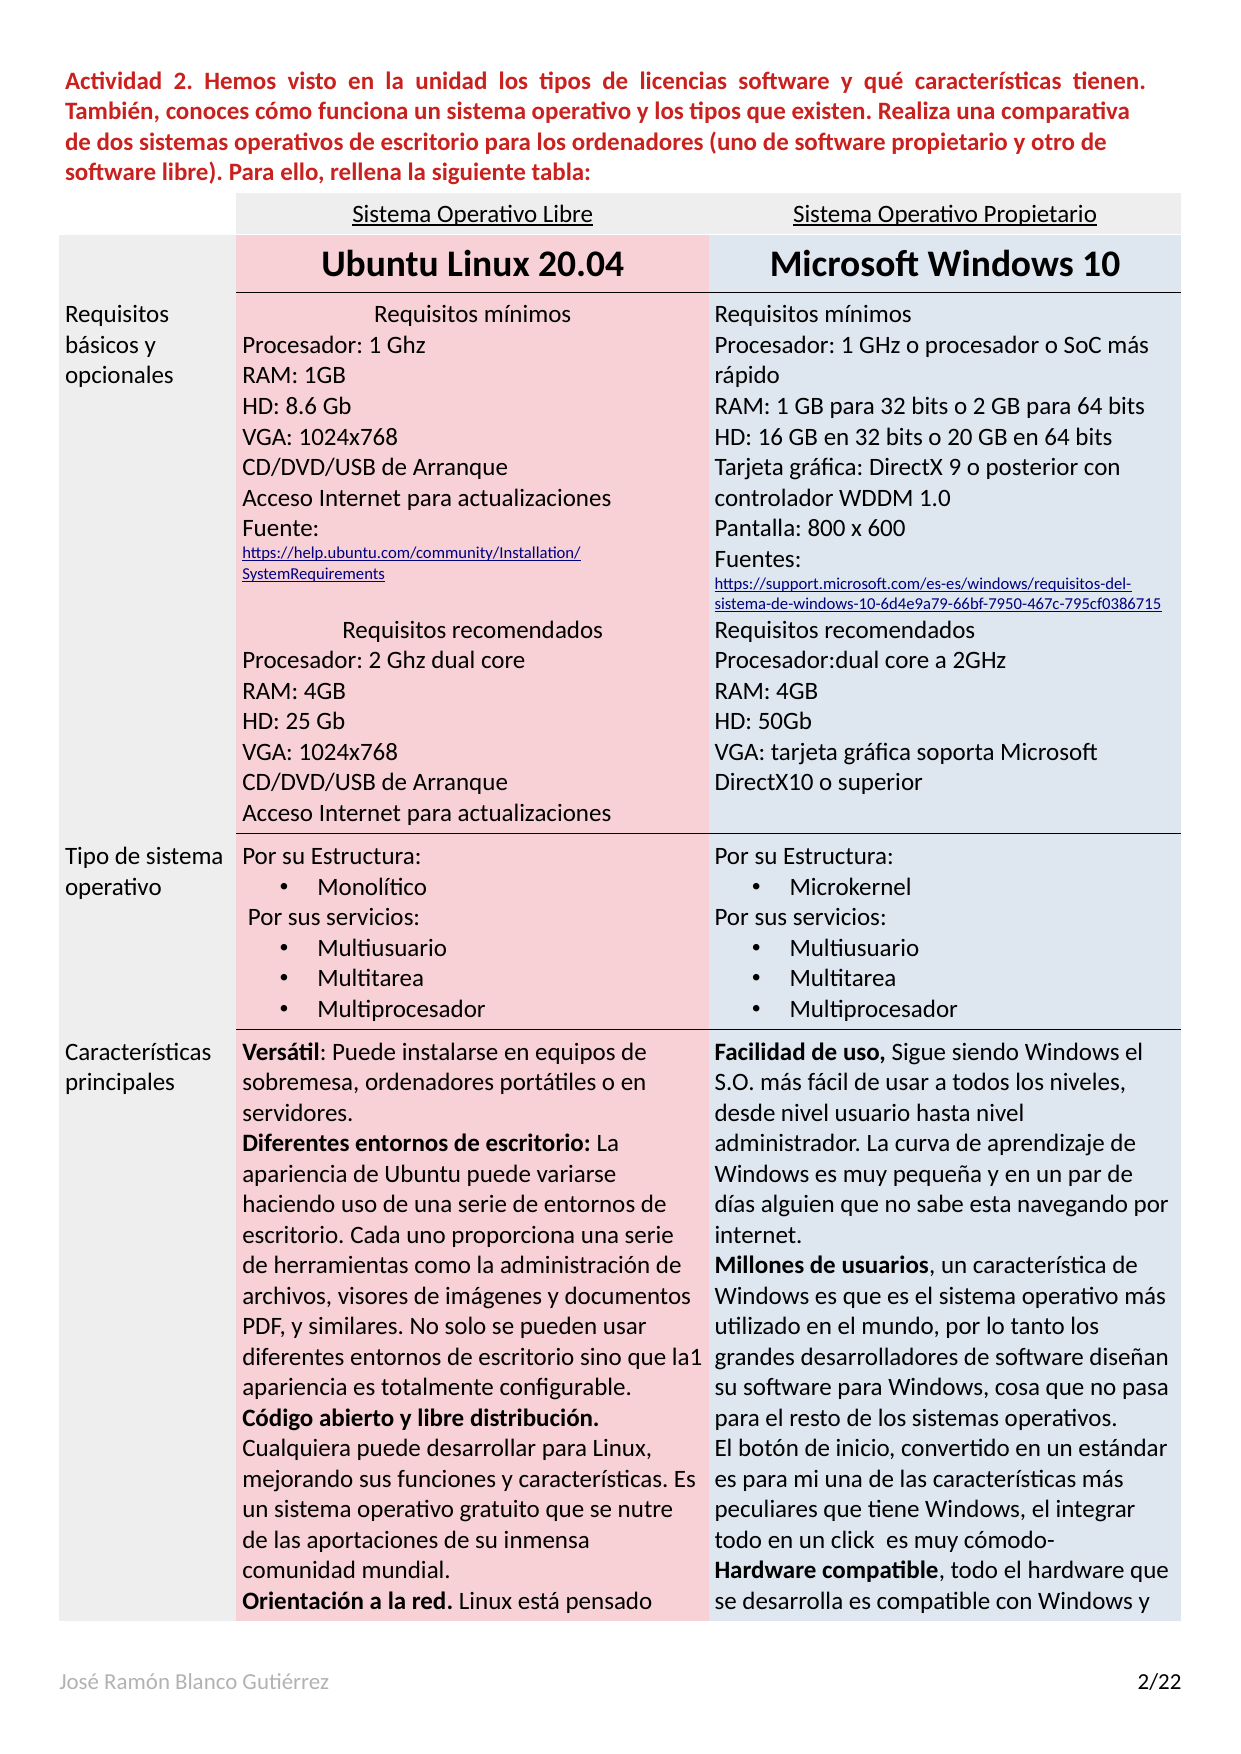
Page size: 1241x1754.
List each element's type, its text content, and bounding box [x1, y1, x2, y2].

table_cell Sistema Operativo Libre [236, 193, 709, 234]
table_cell Facilidad de uso, Sigue siendo Windows el S.O. más fácil de usar a todos los niveles, desde nivel usuario hasta nivel administrador. La curva de aprendizaje de Windows es muy pequeña y en un par de días alguien que no sabe esta navegando por internet. Millones de usuarios, un característica de Windows es que es el sistema operativo más utilizado en el mundo, por lo tanto los grandes desarrolladores de software diseñan su software para Windows, cosa que no pasa para el resto de los sistemas operativos. El botón de inicio, convertido en un estándar es para mi una de las características más peculiares que tiene Windows, el integrar todo en un click es muy cómodo- Hardware compatible, todo el hardware que se desarrolla es compatible con Windows y [709, 1030, 1181, 1621]
table_cell Sistema Operativo Propietario [709, 193, 1181, 234]
table_cell [59, 193, 236, 234]
table_cell Por su Estructura: Microkernel Por sus servicios: Multiusuario Multitarea Multiprocesador [709, 834, 1181, 1029]
table_header Actividad 2. Hemos visto en la unidad los tipos de licencias software y qué características tienen. También, conoces cómo funciona un sistema operativo y los tipos que existen. Realiza una comparativa de dos sistemas operativos de escritorio para los ordenadores (uno de software propietario y otro de software libre). Para ello, rellena la siguiente tabla: [59, 59, 1181, 193]
table_cell [59, 235, 236, 292]
table_cell Características principales [59, 1029, 236, 1621]
table_cell Versátil: Puede instalarse en equipos de sobremesa, ordenadores portátiles o en servidores. Diferentes entornos de escritorio: La apariencia de Ubuntu puede variarse haciendo uso de una serie de entornos de escritorio. Cada uno proporciona una serie de herramientas como la administración de archivos, visores de imágenes y documentos PDF, y similares. No solo se pueden usar diferentes entornos de escritorio sino que la1 apariencia es totalmente configurable. Código abierto y libre distribución. Cualquiera puede desarrollar para Linux, mejorando sus funciones y características. Es un sistema operativo gratuito que se nutre de las aportaciones de su inmensa comunidad mundial. Orientación a la red. Linux está pensado [236, 1030, 709, 1621]
table_cell Requisitos básicos y opcionales [59, 292, 236, 833]
table_cell Microsoft Windows 10 [709, 235, 1181, 292]
table_cell Ubuntu Linux 20.04 [236, 235, 709, 292]
table_cell Requisitos mínimos Procesador: 1 GHz o procesador o SoC más rápido RAM: 1 GB para 32 bits o 2 GB para 64 bits HD: 16 GB en 32 bits o 20 GB en 64 bits Tarjeta gráfica: DirectX 9 o posterior con controlador WDDM 1.0 Pantalla: 800 x 600 Fuentes: https://support.microsoft.com/es-es/windows/requisitos-del-sistema-de-windows-10-6d4e9a79-66bf-7950-467c-795cf0386715 Requisitos recomendados Procesador:dual core a 2GHz RAM: 4GB HD: 50Gb VGA: tarjeta gráfica soporta Microsoft DirectX10 o superior [709, 293, 1181, 833]
table_cell Requisitos mínimos Procesador: 1 Ghz RAM: 1GB HD: 8.6 Gb VGA: 1024x768 CD/DVD/USB de Arranque Acceso Internet para actualizaciones Fuente: https://help.ubuntu.com/community/Installation/SystemRequirements Requisitos recomendados Procesador: 2 Ghz dual core RAM: 4GB HD: 25 Gb VGA: 1024x768 CD/DVD/USB de Arranque Acceso Internet para actualizaciones [236, 293, 709, 833]
table_cell Tipo de sistema operativo [59, 833, 236, 1029]
table_cell Por su Estructura: Monolítico Por sus servicios: Multiusuario Multitarea Multiprocesador [236, 834, 709, 1029]
